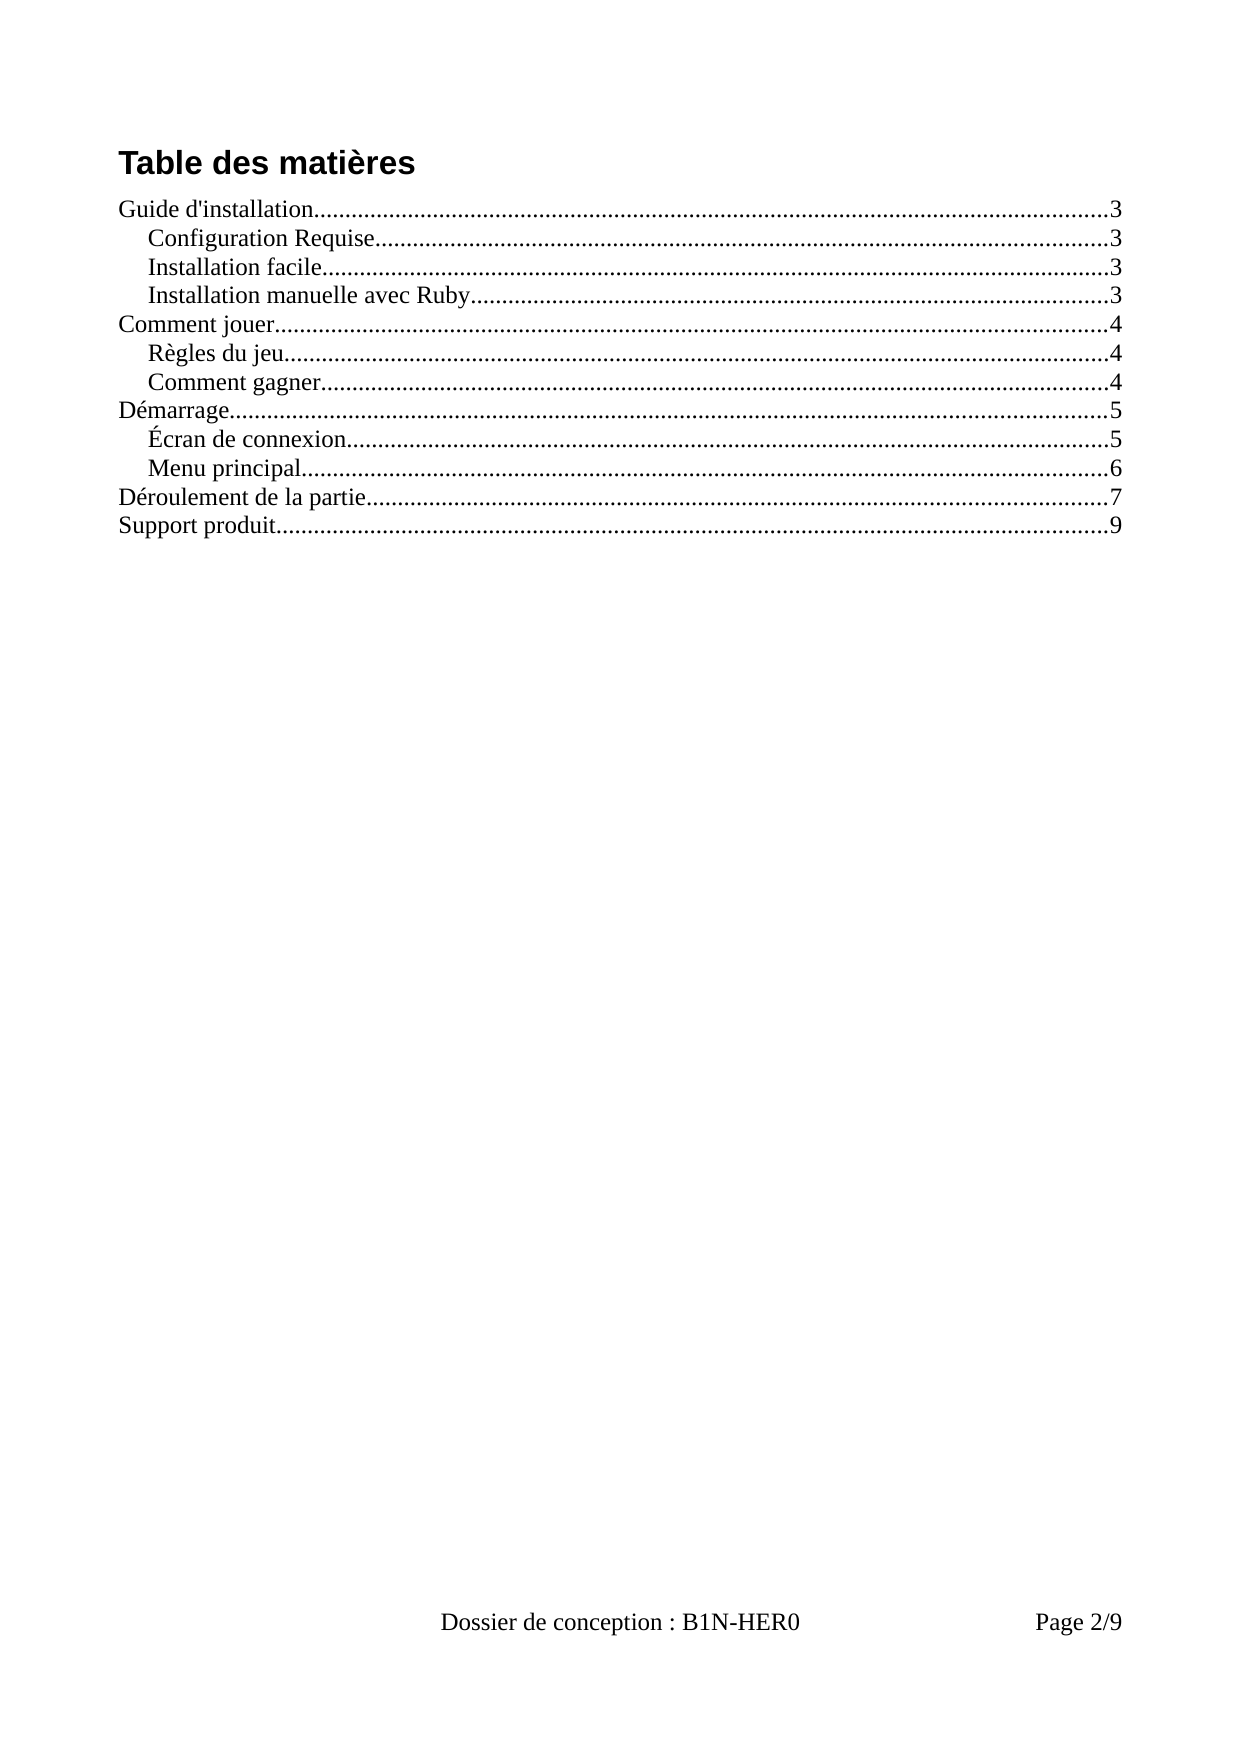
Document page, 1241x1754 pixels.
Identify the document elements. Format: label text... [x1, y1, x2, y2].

text Comment gagner 4 [148, 367, 1122, 395]
text Support produit 9 [118, 510, 1122, 539]
subtitle Table des matières [118, 143, 1122, 182]
text Installation manuelle avec Ruby 3 [148, 280, 1122, 309]
text Comment jouer 4 [118, 309, 1122, 338]
text Démarrage 5 [118, 395, 1122, 424]
text Guide d'installation 3 [118, 194, 1122, 223]
text Installation facile 3 [148, 252, 1122, 280]
text Déroulement de la partie 7 [118, 482, 1122, 510]
text Menu principal 6 [148, 453, 1122, 482]
text Règles du jeu 4 [148, 338, 1122, 367]
text Écran de connexion 5 [148, 424, 1122, 453]
text Configuration Requise 3 [148, 223, 1122, 252]
